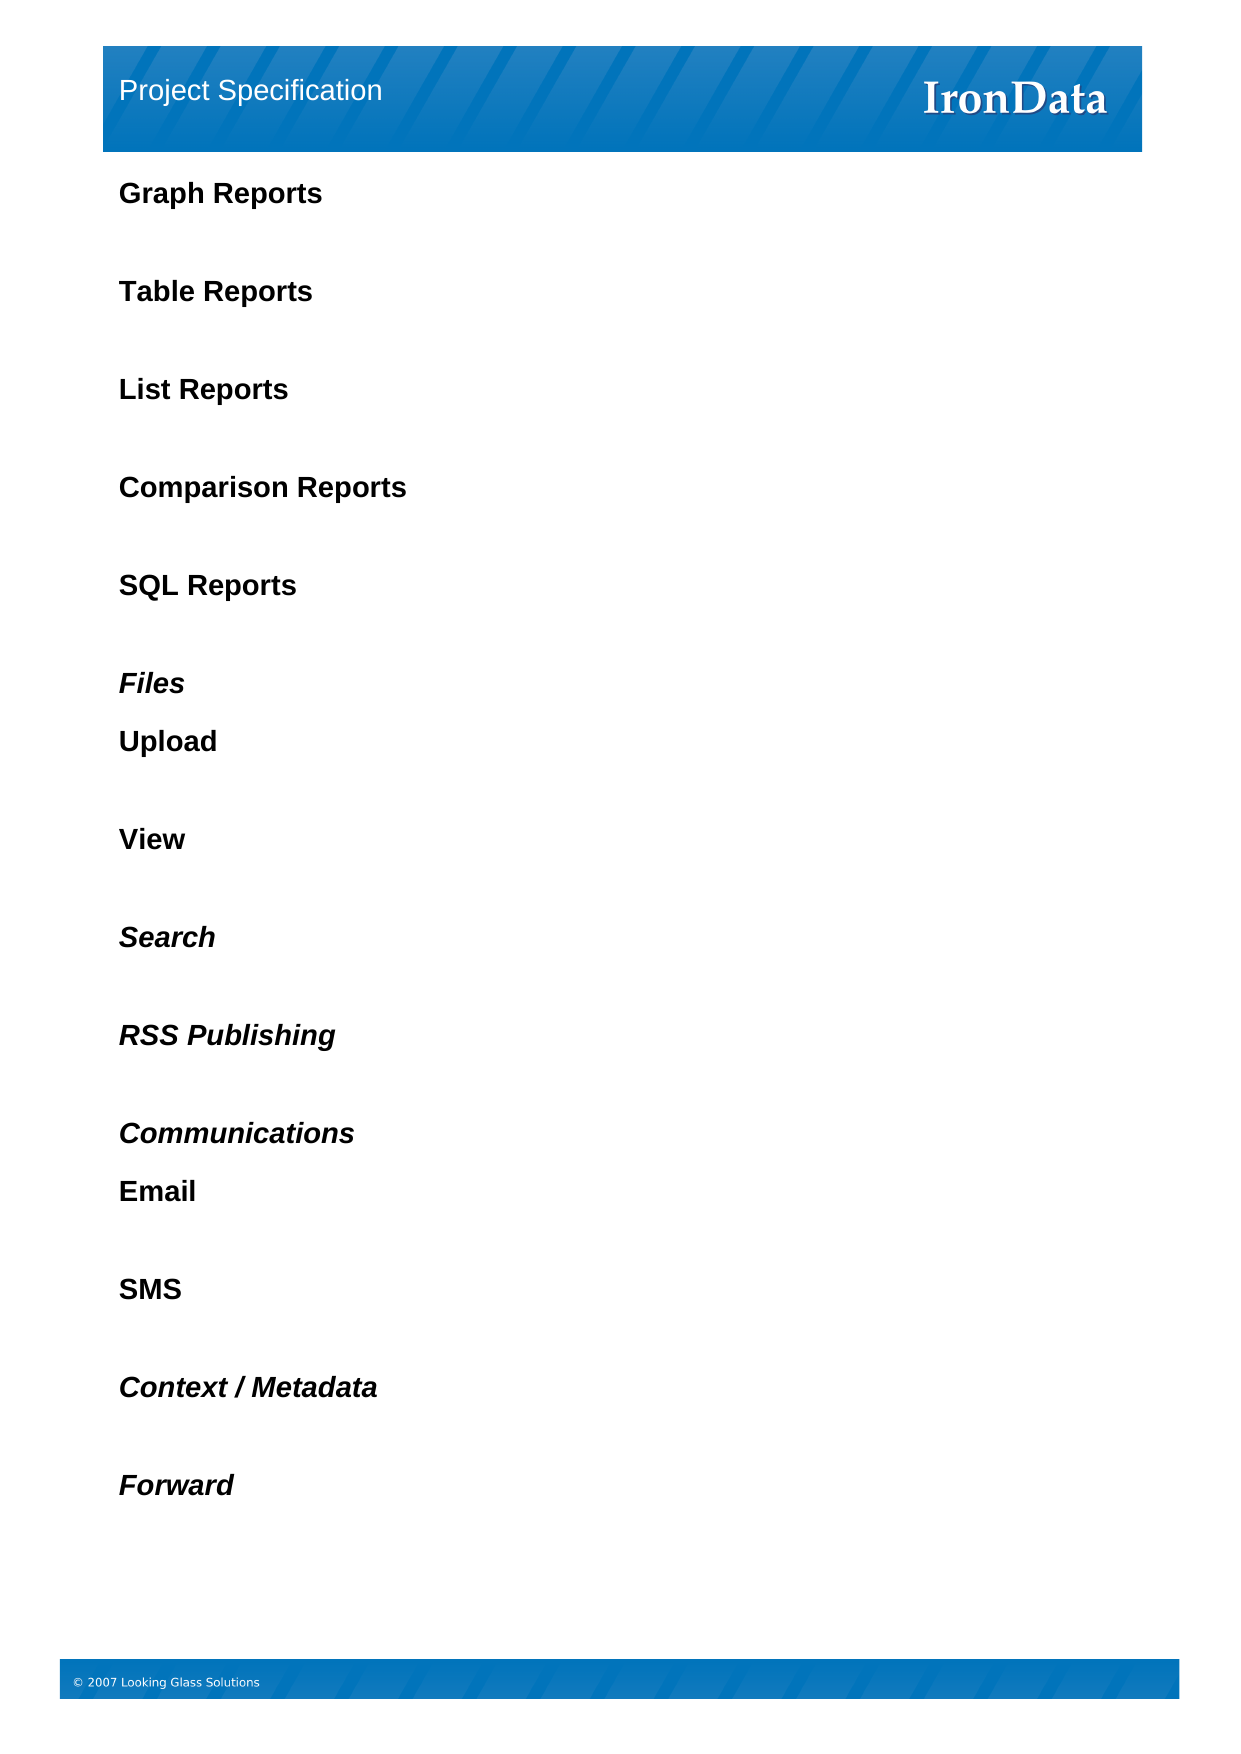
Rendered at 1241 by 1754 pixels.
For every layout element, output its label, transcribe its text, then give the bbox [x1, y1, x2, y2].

subtitle Files [119, 667, 1120, 700]
subtitle RSS Publishing [119, 1019, 1120, 1052]
subtitle List Reports [119, 373, 1120, 406]
subtitle Communications [119, 1117, 1120, 1149]
subtitle Upload [119, 725, 1120, 757]
subtitle Context / Metadata [119, 1371, 1120, 1403]
subtitle View [119, 823, 1120, 856]
subtitle Table Reports [119, 275, 1120, 308]
picture [59, 1659, 1180, 1699]
subtitle Comparison Reports [119, 471, 1120, 504]
subtitle SQL Reports [119, 569, 1120, 602]
picture [103, 46, 1143, 152]
subtitle Forward [119, 1469, 1120, 1501]
subtitle Search [119, 921, 1120, 953]
subtitle SMS [119, 1273, 1120, 1305]
subtitle Graph Reports [119, 177, 1120, 210]
subtitle Email [119, 1174, 1120, 1207]
